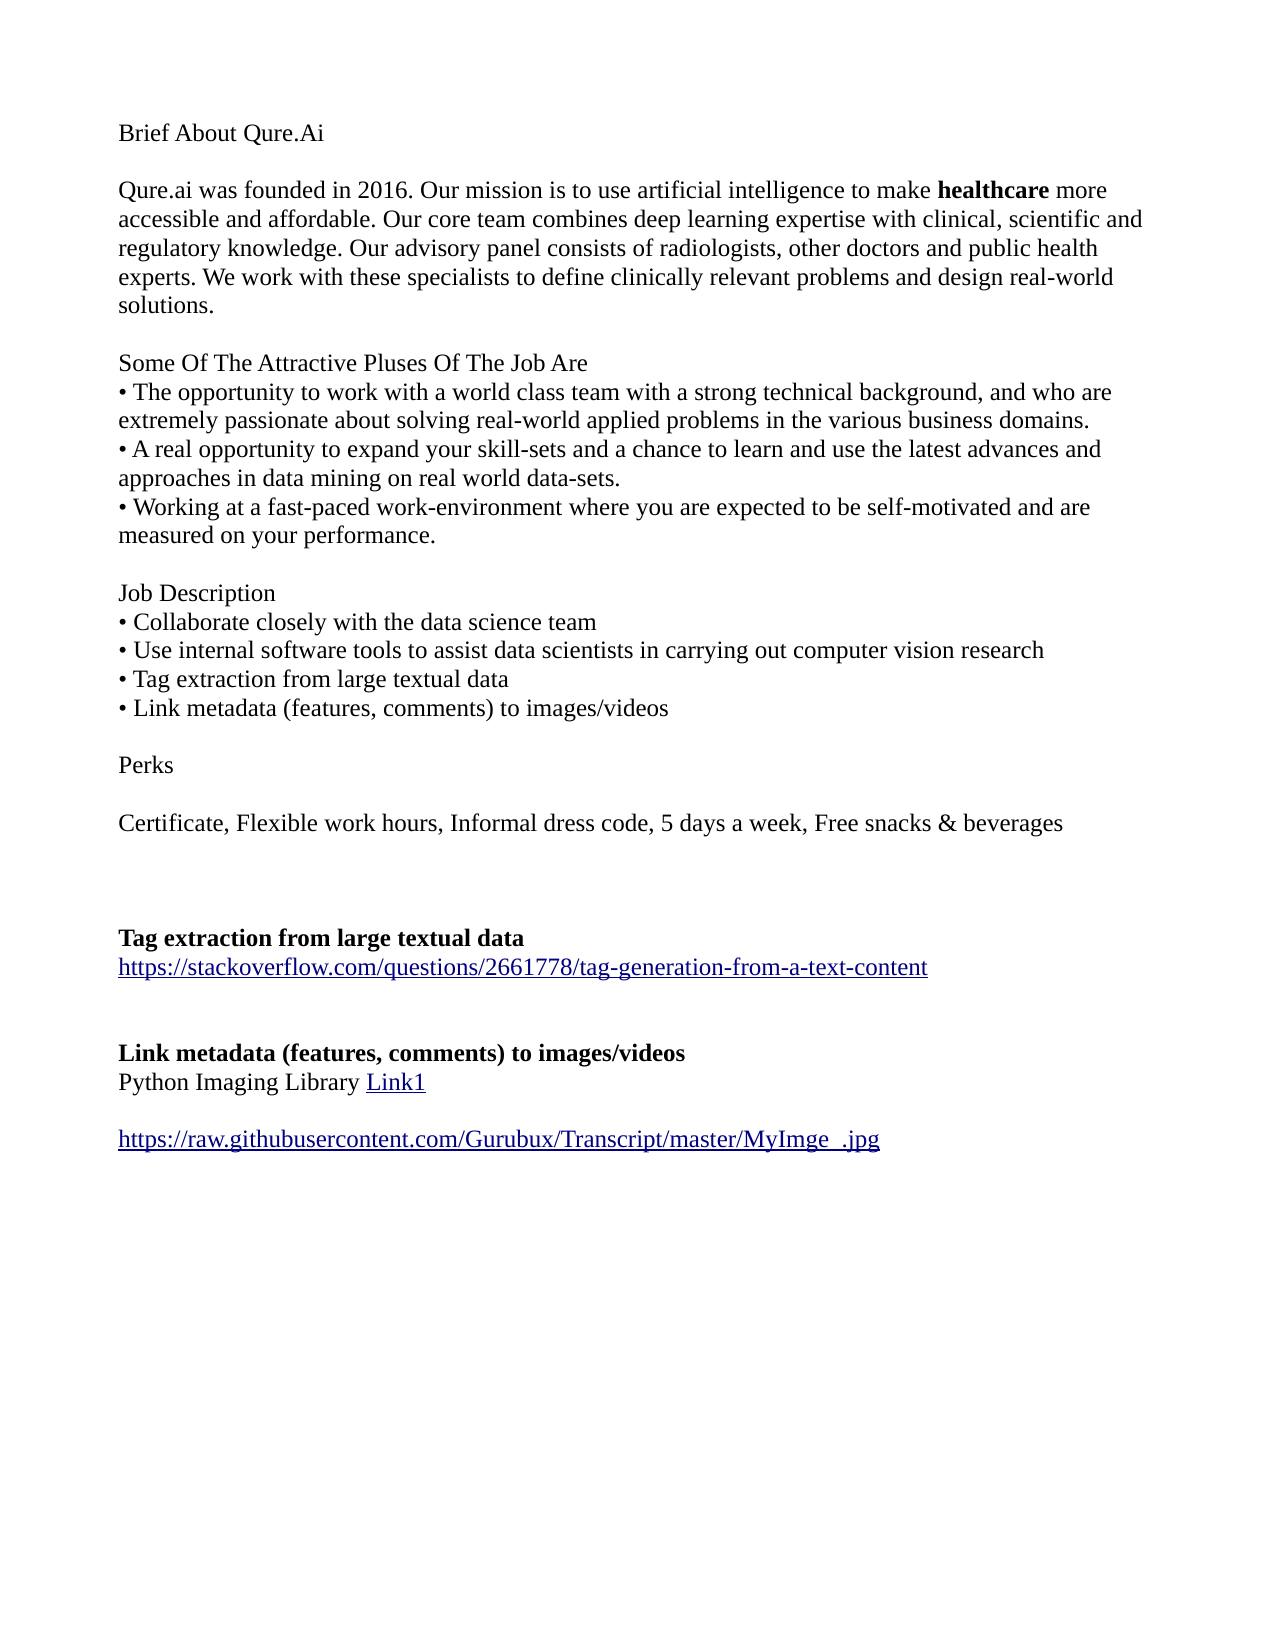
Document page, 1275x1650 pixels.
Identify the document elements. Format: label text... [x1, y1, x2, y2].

text Python Imaging Library Link1 [118, 1067, 1157, 1096]
text • A real opportunity to expand your skill-sets and a chance to learn and use the latest advances and approaches in data mining on real world data-sets. [118, 434, 1157, 492]
text • Link metadata (features, comments) to images/videos [118, 693, 1157, 722]
text Qure.ai was founded in 2016. Our mission is to use artificial intelligence to make healthcare more accessible and affordable. Our core team combines deep learning expertise with clinical, scientific and regulatory knowledge. Our advisory panel consists of radiologists, other doctors and public health experts. We work with these specialists to define clinically relevant problems and design real-world solutions. [118, 176, 1157, 319]
text Certificate, Flexible work hours, Informal dress code, 5 days a week, Free snacks & beverages [118, 808, 1157, 837]
text https://raw.githubusercontent.com/Gurubux/Transcript/master/MyImge_.jpg [118, 1124, 1157, 1153]
text Brief About Qure.Ai [118, 118, 1157, 147]
text • Tag extraction from large textual data [118, 664, 1157, 693]
text • The opportunity to work with a world class team with a strong technical background, and who are extremely passionate about solving real-world applied problems in the various business domains. [118, 377, 1157, 434]
text Job Description [118, 578, 1157, 607]
text • Collaborate closely with the data science team [118, 607, 1157, 636]
text • Use internal software tools to assist data scientists in carrying out computer vision research [118, 636, 1157, 664]
text https://stackoverflow.com/questions/2661778/tag-generation-from-a-text-content [118, 952, 1157, 981]
text • Working at a fast-paced work-environment where you are expected to be self-motivated and are measured on your performance. [118, 492, 1157, 549]
text Link metadata (features, comments) to images/videos [118, 1038, 1157, 1067]
text Perks [118, 751, 1157, 779]
text Tag extraction from large textual data [118, 923, 1157, 952]
text Some Of The Attractive Pluses Of The Job Are [118, 348, 1157, 377]
